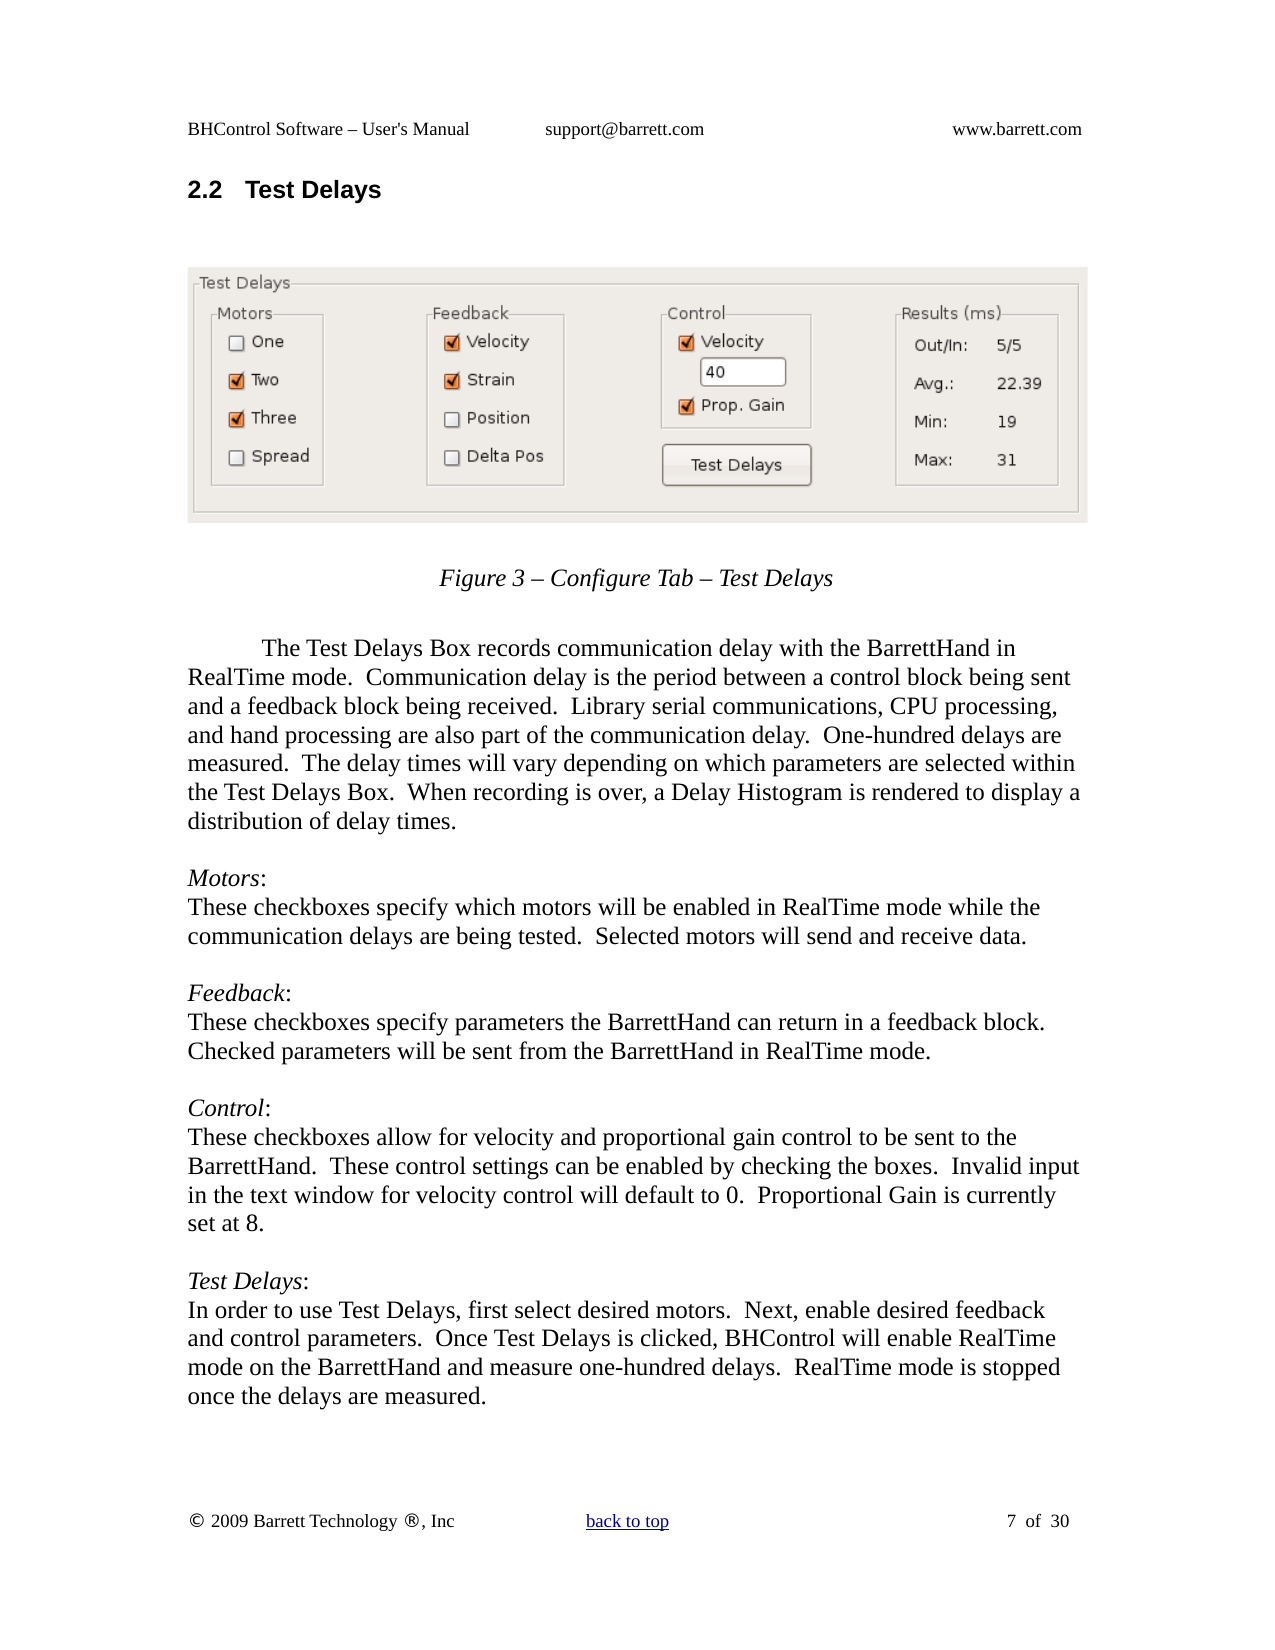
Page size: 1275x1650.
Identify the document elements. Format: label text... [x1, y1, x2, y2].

text These checkboxes specify which motors will be enabled in RealTime mode while the communication delays are being tested. Selected motors will send and receive data. [187, 892, 1087, 950]
text Test Delays: [187, 1266, 1087, 1295]
text Control: [187, 1093, 1087, 1122]
text These checkboxes allow for velocity and proportional gain control to be sent to the BarrettHand. These control settings can be enabled by checking the boxes. Invalid input in the text window for velocity control will default to 0. Proportional Gain is currently set at 8. [187, 1122, 1087, 1237]
text In order to use Test Delays, first select desired motors. Next, enable desired feedback and control parameters. Once Test Delays is clicked, BHControl will enable RealTime mode on the BarrettHand and measure one-hundred delays. RealTime mode is stopped once the delays are measured. [187, 1295, 1087, 1410]
text Motors: [187, 863, 1087, 892]
picture [187, 267, 1088, 523]
text Figure 3 – Configure Tab – Test Delays [187, 563, 1087, 592]
text These checkboxes specify parameters the BarrettHand can return in a feedback block. Checked parameters will be sent from the BarrettHand in RealTime mode. [187, 1007, 1087, 1065]
text Feedback: [187, 978, 1087, 1007]
text The Test Delays Box records communication delay with the BarrettHand in RealTime mode. Communication delay is the period between a control block being sent and a feedback block being received. Library serial communications, CPU processing, and hand processing are also part of the communication delay. One-hundred delays are measured. The delay times will vary depending on which parameters are selected within the Test Delays Box. When recording is over, a Delay Histogram is rendered to display a distribution of delay times. [187, 633, 1087, 835]
subtitle Test Delays [187, 175, 1087, 204]
